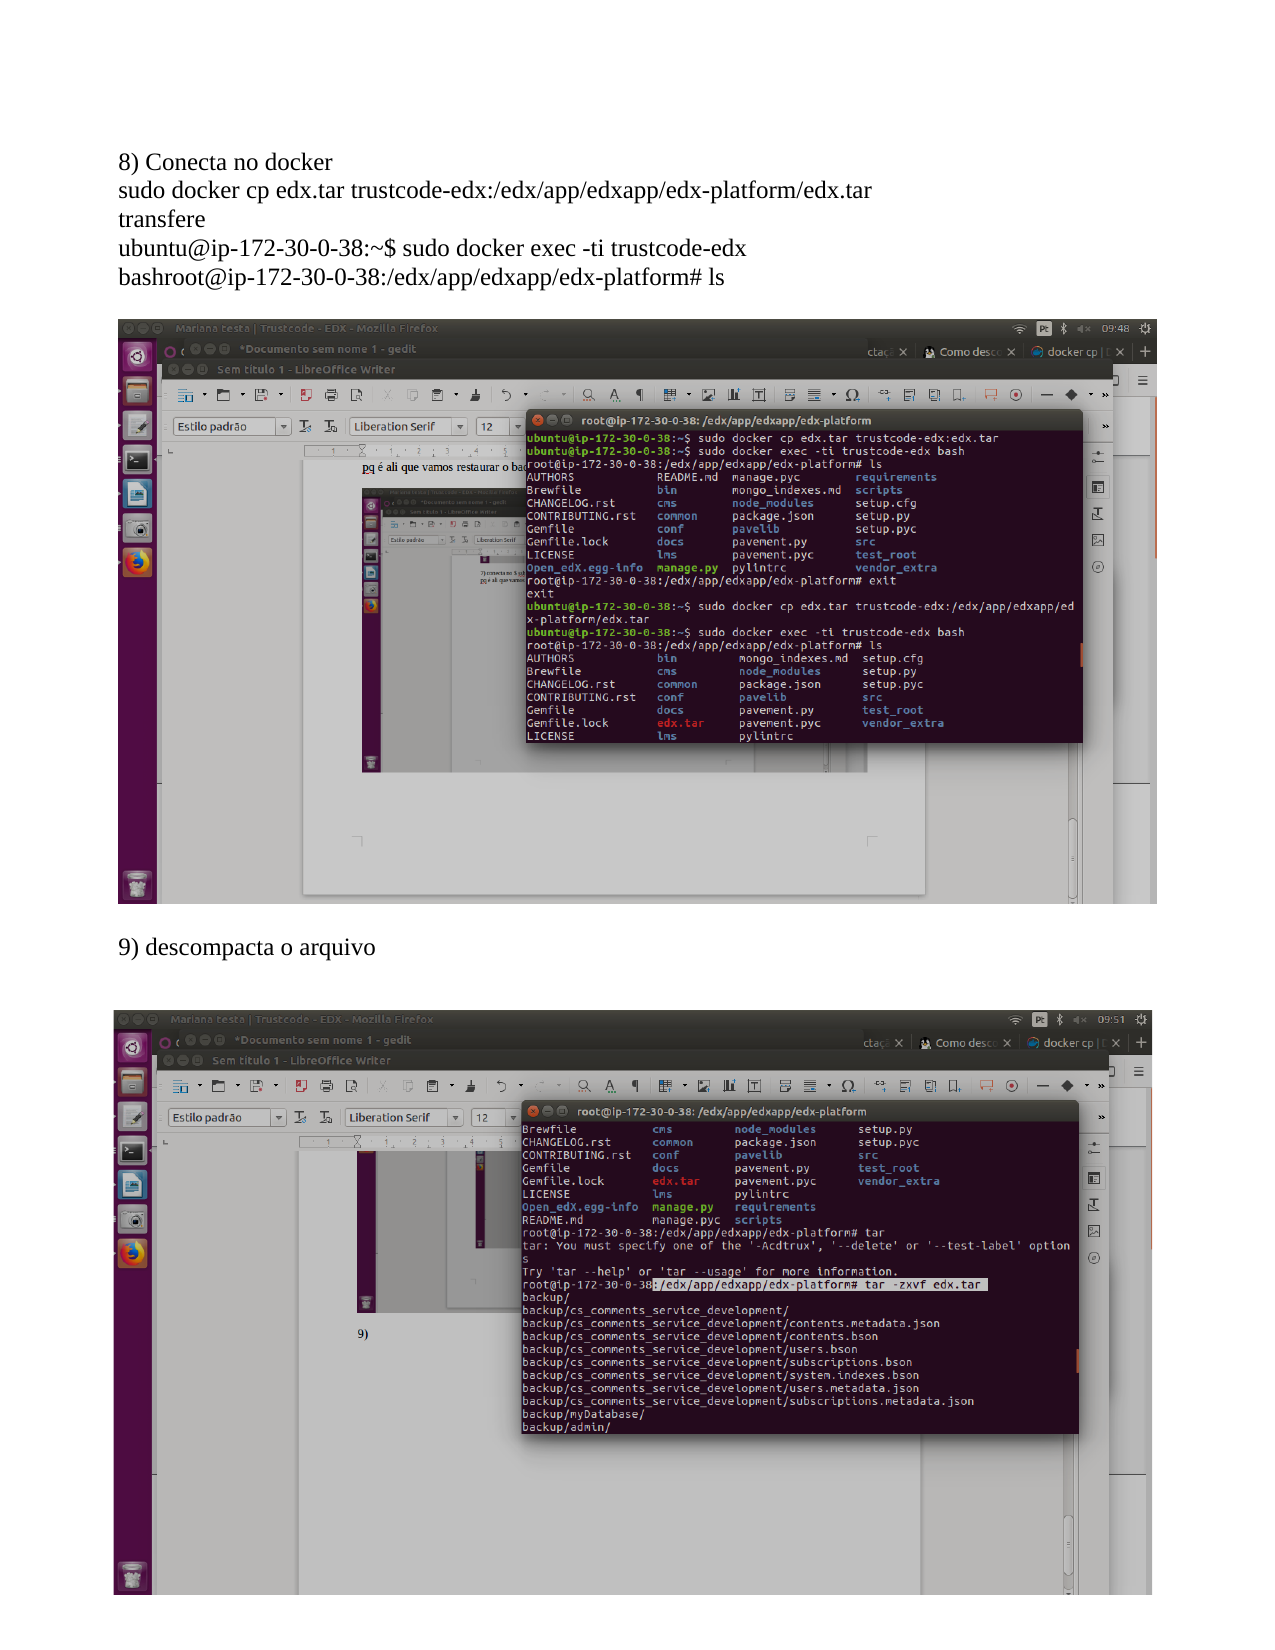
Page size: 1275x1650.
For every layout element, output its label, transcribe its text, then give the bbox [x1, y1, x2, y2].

text sudo docker cp edx.tar trustcode-edx:/edx/app/edxapp/edx-platform/edx.tar [118, 176, 1157, 204]
picture [118, 319, 1157, 904]
text ubuntu@ip-172-30-0-38:~$ sudo docker exec -ti trustcode-edx bashroot@ip-172-30-0-38:/edx/app/edxapp/edx-platform# ls [118, 233, 1157, 291]
text transfere [118, 204, 1157, 233]
text 8) Conecta no docker [118, 147, 1157, 176]
picture [113, 1010, 1153, 1595]
text 9) descompacta o arquivo [118, 932, 1157, 961]
